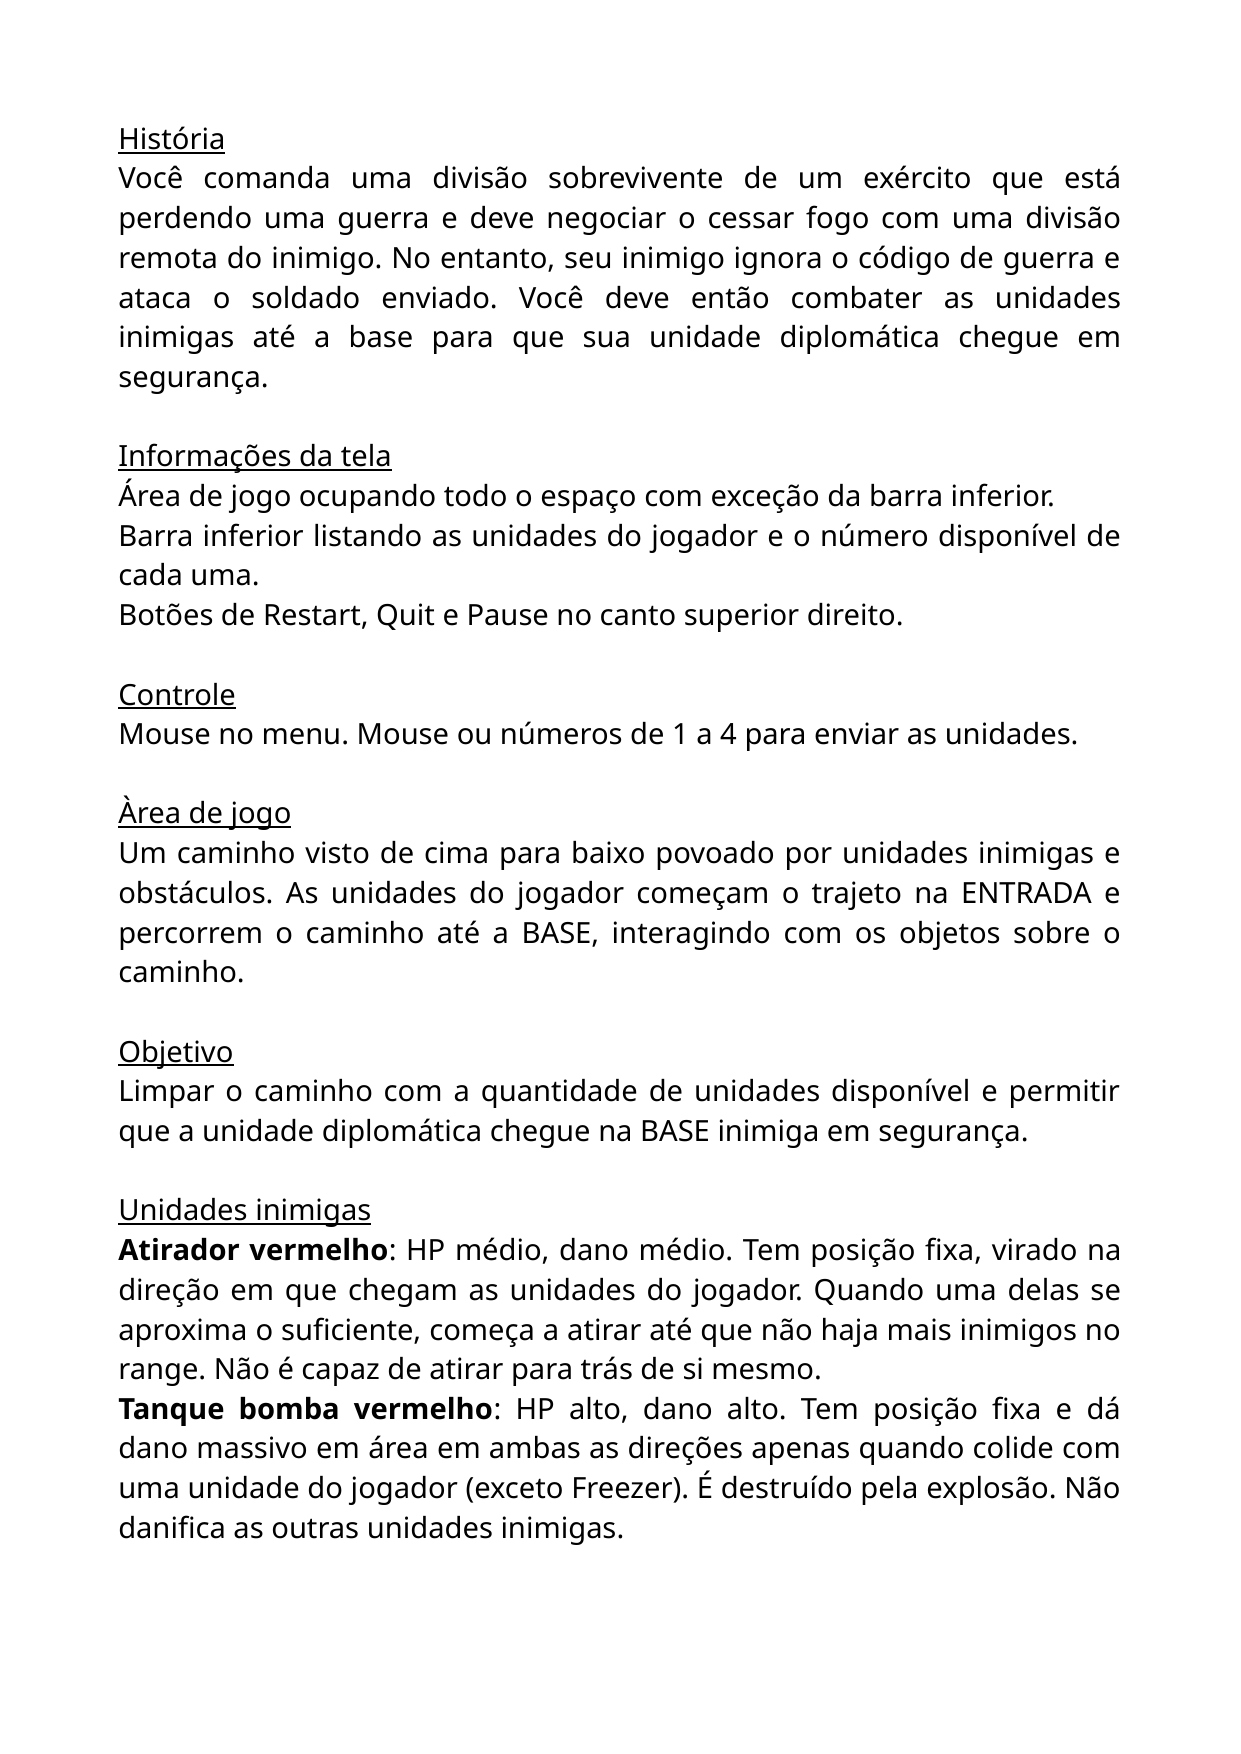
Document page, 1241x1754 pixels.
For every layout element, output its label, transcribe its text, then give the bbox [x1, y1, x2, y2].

text Botões de Restart, Quit e Pause no canto superior direito. [118, 594, 1122, 634]
text Um caminho visto de cima para baixo povoado por unidades inimigas e obstáculos. As unidades do jogador começam o trajeto na ENTRADA e percorrem o caminho até a BASE, interagindo com os objetos sobre o caminho. [118, 832, 1122, 991]
text Você comanda uma divisão sobrevivente de um exército que está perdendo uma guerra e deve negociar o cessar fogo com uma divisão remota do inimigo. No entanto, seu inimigo ignora o código de guerra e ataca o soldado enviado. Você deve então combater as unidades inimigas até a base para que sua unidade diplomática chegue em segurança. [118, 158, 1122, 396]
text Àrea de jogo [118, 793, 1122, 832]
text Área de jogo ocupando todo o espaço com exceção da barra inferior. [118, 475, 1122, 515]
text Barra inferior listando as unidades do jogador e o número disponível de cada uma. [118, 515, 1122, 594]
text Mouse no menu. Mouse ou números de 1 a 4 para enviar as unidades. [118, 713, 1122, 753]
text Atirador vermelho: HP médio, dano médio. Tem posição fixa, virado na direção em que chegam as unidades do jogador. Quando uma delas se aproxima o suficiente, começa a atirar até que não haja mais inimigos no range. Não é capaz de atirar para trás de si mesmo. [118, 1229, 1122, 1388]
text Limpar o caminho com a quantidade de unidades disponível e permitir que a unidade diplomática chegue na BASE inimiga em segurança. [118, 1071, 1122, 1150]
text Controle [118, 674, 1122, 713]
text Informações da tela [118, 436, 1122, 475]
text Tanque bomba vermelho: HP alto, dano alto. Tem posição fixa e dá dano massivo em área em ambas as direções apenas quando colide com uma unidade do jogador (exceto Freezer). É destruído pela explosão. Não danifica as outras unidades inimigas. [118, 1388, 1122, 1547]
text Unidades inimigas [118, 1190, 1122, 1229]
text Objetivo [118, 1031, 1122, 1071]
text História [118, 118, 1122, 158]
